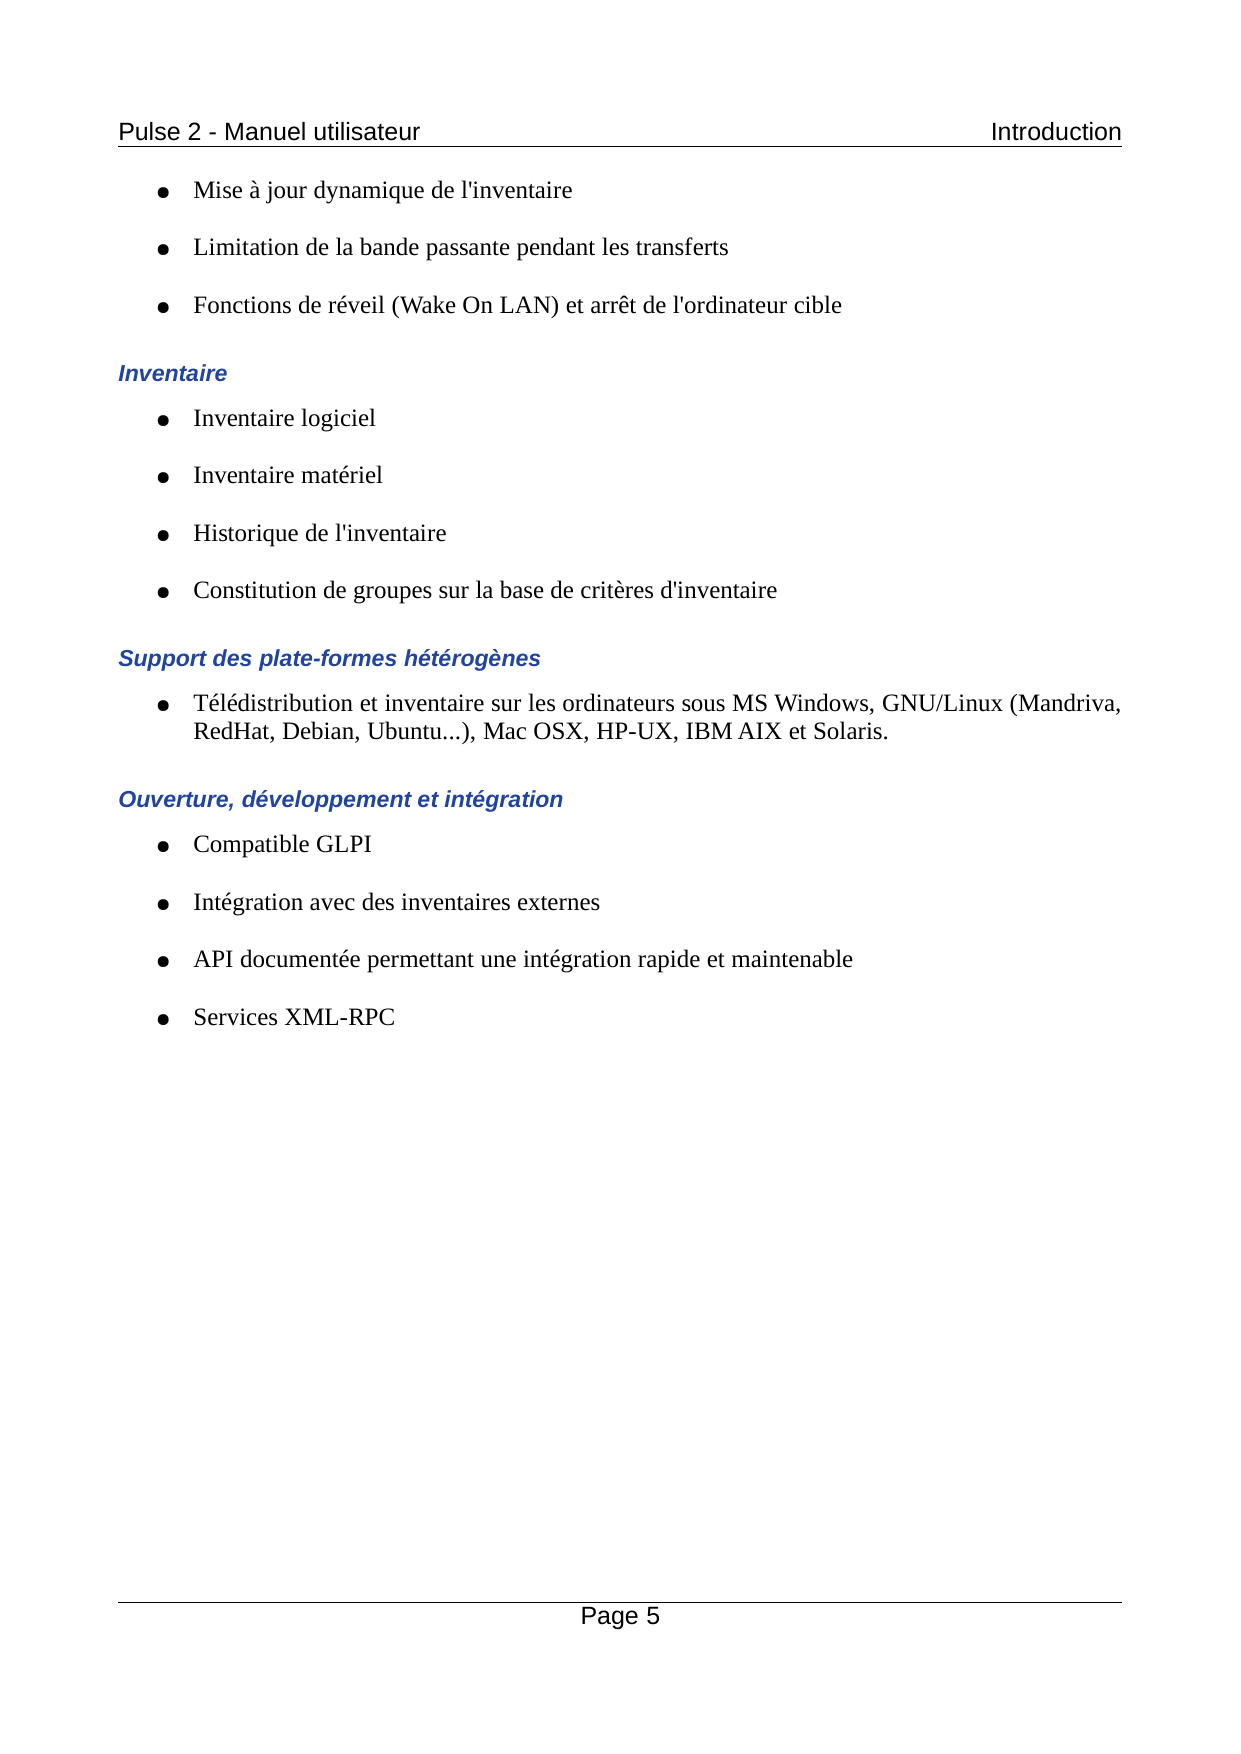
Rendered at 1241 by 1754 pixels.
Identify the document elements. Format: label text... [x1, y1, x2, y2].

list Inventaire logiciel [156, 404, 1122, 432]
list API documentée permettant une intégration rapide et maintenable [156, 945, 1122, 973]
subtitle Support des plate-formes hétérogènes [118, 646, 1122, 672]
subtitle Ouverture, développement et intégration [118, 787, 1122, 813]
list Compatible GLPI [156, 830, 1122, 858]
list Limitation de la bande passante pendant les transferts [156, 233, 1122, 261]
list Historique de l'inventaire [156, 519, 1122, 547]
list Intégration avec des inventaires externes [156, 888, 1122, 916]
list Constitution de groupes sur la base de critères d'inventaire [156, 576, 1122, 604]
list Mise à jour dynamique de l'inventaire [156, 176, 1122, 204]
subtitle Inventaire [118, 360, 1122, 386]
list Télédistribution et inventaire sur les ordinateurs sous MS Windows, GNU/Linux (Mandriva, RedHat, Debian, Ubuntu...), Mac OSX, HP-UX, IBM AIX et Solaris. [156, 689, 1122, 745]
list Services XML-RPC [156, 1003, 1122, 1031]
list Fonctions de réveil (Wake On LAN) et arrêt de l'ordinateur cible [156, 291, 1122, 319]
list Inventaire matériel [156, 461, 1122, 489]
